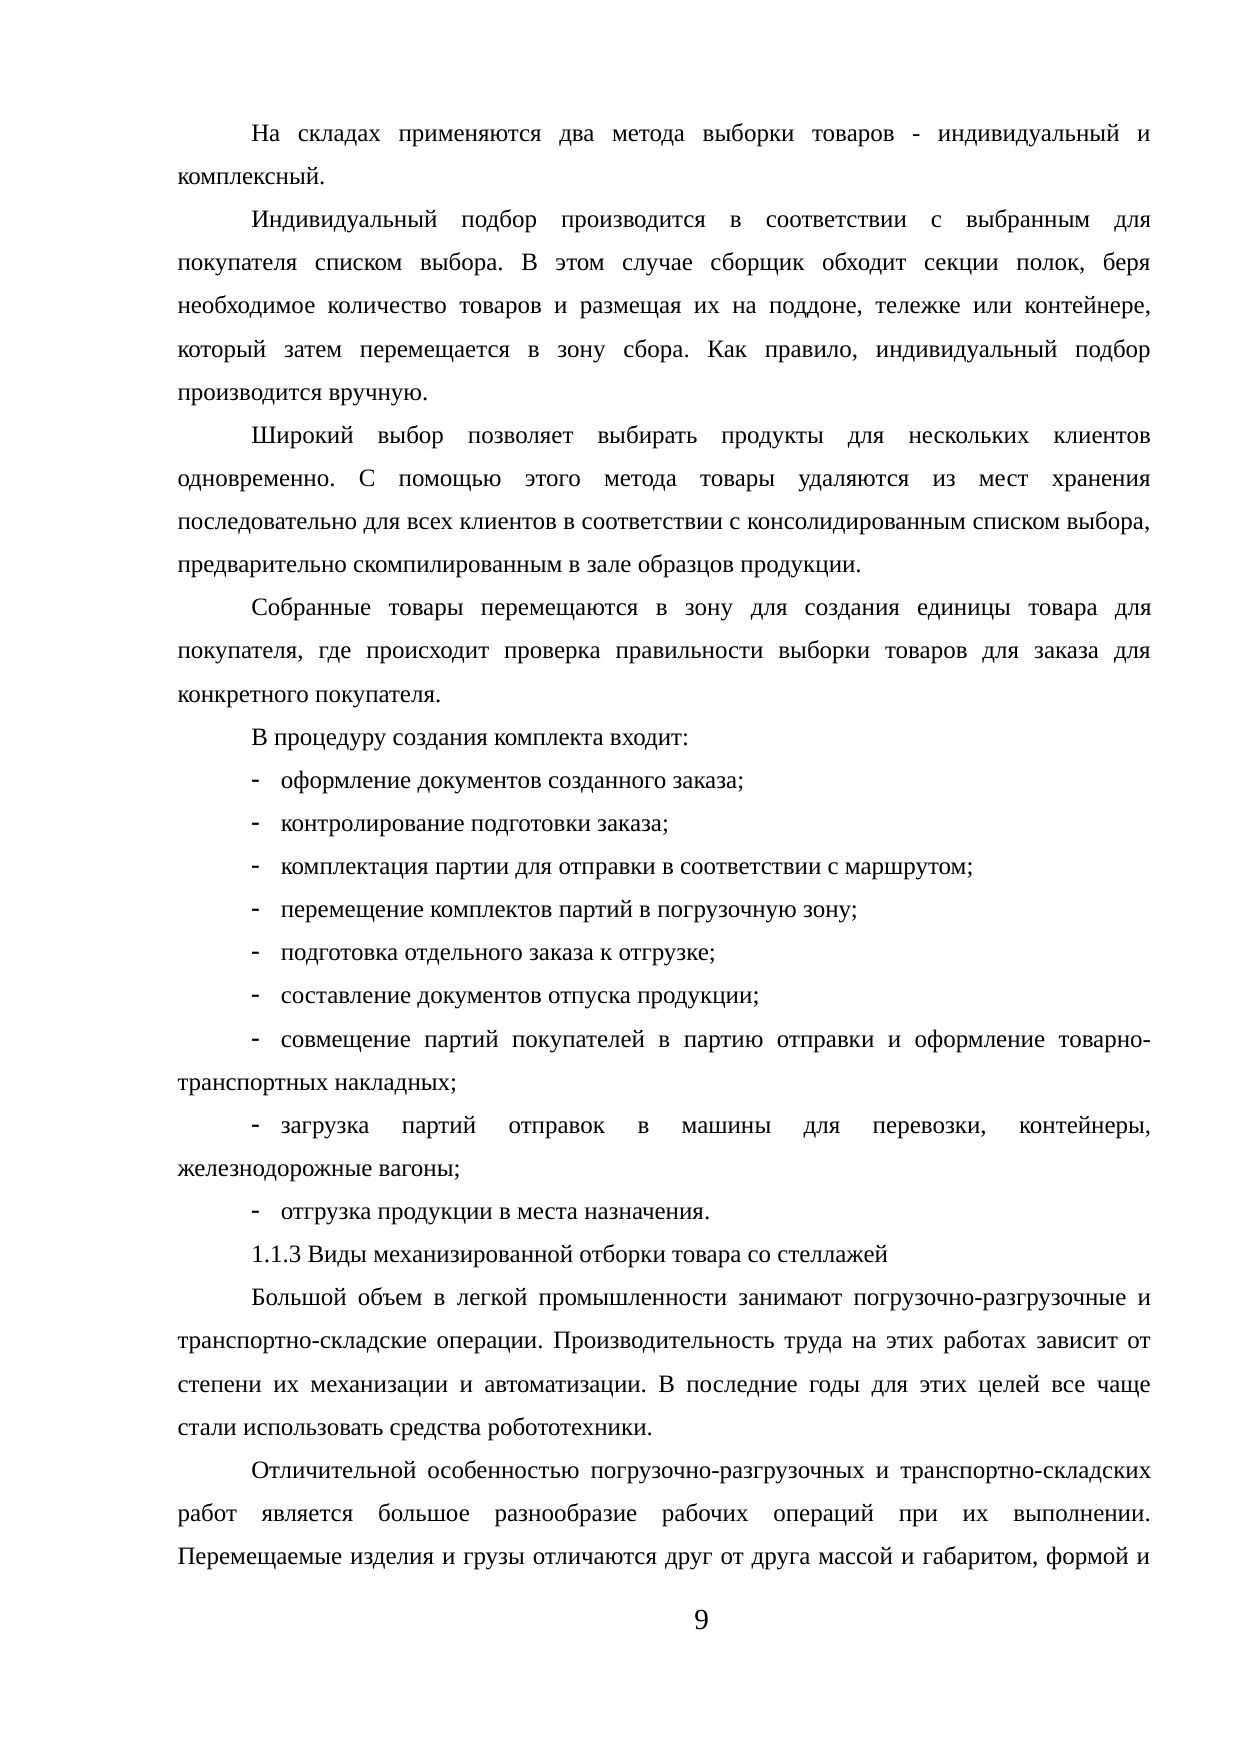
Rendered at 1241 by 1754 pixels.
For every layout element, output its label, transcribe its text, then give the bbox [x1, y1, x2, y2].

text В процедуру создания комплекта входит: [177, 722, 1152, 751]
text Широкий выбор позволяет выбирать продукты для нескольких клиентов одновременно. С помощью этого метода товары удаляются из мест хранения последовательно для всех клиентов в соответствии с консолидированным списком выбора, предварительно скомпилированным в зале образцов продукции. [177, 420, 1152, 578]
list контролирование подготовки заказа; [177, 808, 1152, 837]
text Собранные товары перемещаются в зону для создания единицы товара для покупателя, где происходит проверка правильности выборки товаров для заказа для конкретного покупателя. [177, 592, 1152, 707]
list комплектация партии для отправки в соответствии с маршрутом; [177, 851, 1152, 880]
text Индивидуальный подбор производится в соответствии с выбранным для покупателя списком выбора. В этом случае сборщик обходит секции полок, беря необходимое количество товаров и размещая их на поддоне, тележке или контейнере, который затем перемещается в зону сбора. Как правило, индивидуальный подбор производится вручную. [177, 204, 1152, 406]
text Отличительной особенностью погрузочно-разгрузочных и транспортно-складских работ является большое разнообразие рабочих операций при их выполнении. Перемещаемые изделия и грузы отличаются друг от друга массой и габаритом, формой и [177, 1455, 1152, 1570]
list перемещение комплектов партий в погрузочную зону; [177, 894, 1152, 923]
list оформление документов созданного заказа; [177, 765, 1152, 794]
list подготовка отдельного заказа к отгрузке; [177, 937, 1152, 966]
text Большой объем в легкой промышленности занимают погрузочно-разгрузочные и транспортно-складские операции. Производительность труда на этих работах зависит от степени их механизации и автоматизации. В последние годы для этих целей все чаще стали использовать средства робототехники. [177, 1282, 1152, 1441]
list совмещение партий покупателей в партию отправки и оформление товарно-транспортных накладных; [177, 1024, 1152, 1096]
text На складах применяются два метода выборки товаров - индивидуальный и комплексный. [177, 118, 1152, 190]
list загрузка партий отправок в машины для перевозки, контейнеры, железнодорожные вагоны; [177, 1110, 1152, 1182]
list отгрузка продукции в места назначения. [177, 1196, 1152, 1225]
subtitle 1.1.3 Виды механизированной отборки товара со стеллажей [177, 1239, 1152, 1268]
list составление документов отпуска продукции; [177, 981, 1152, 1009]
